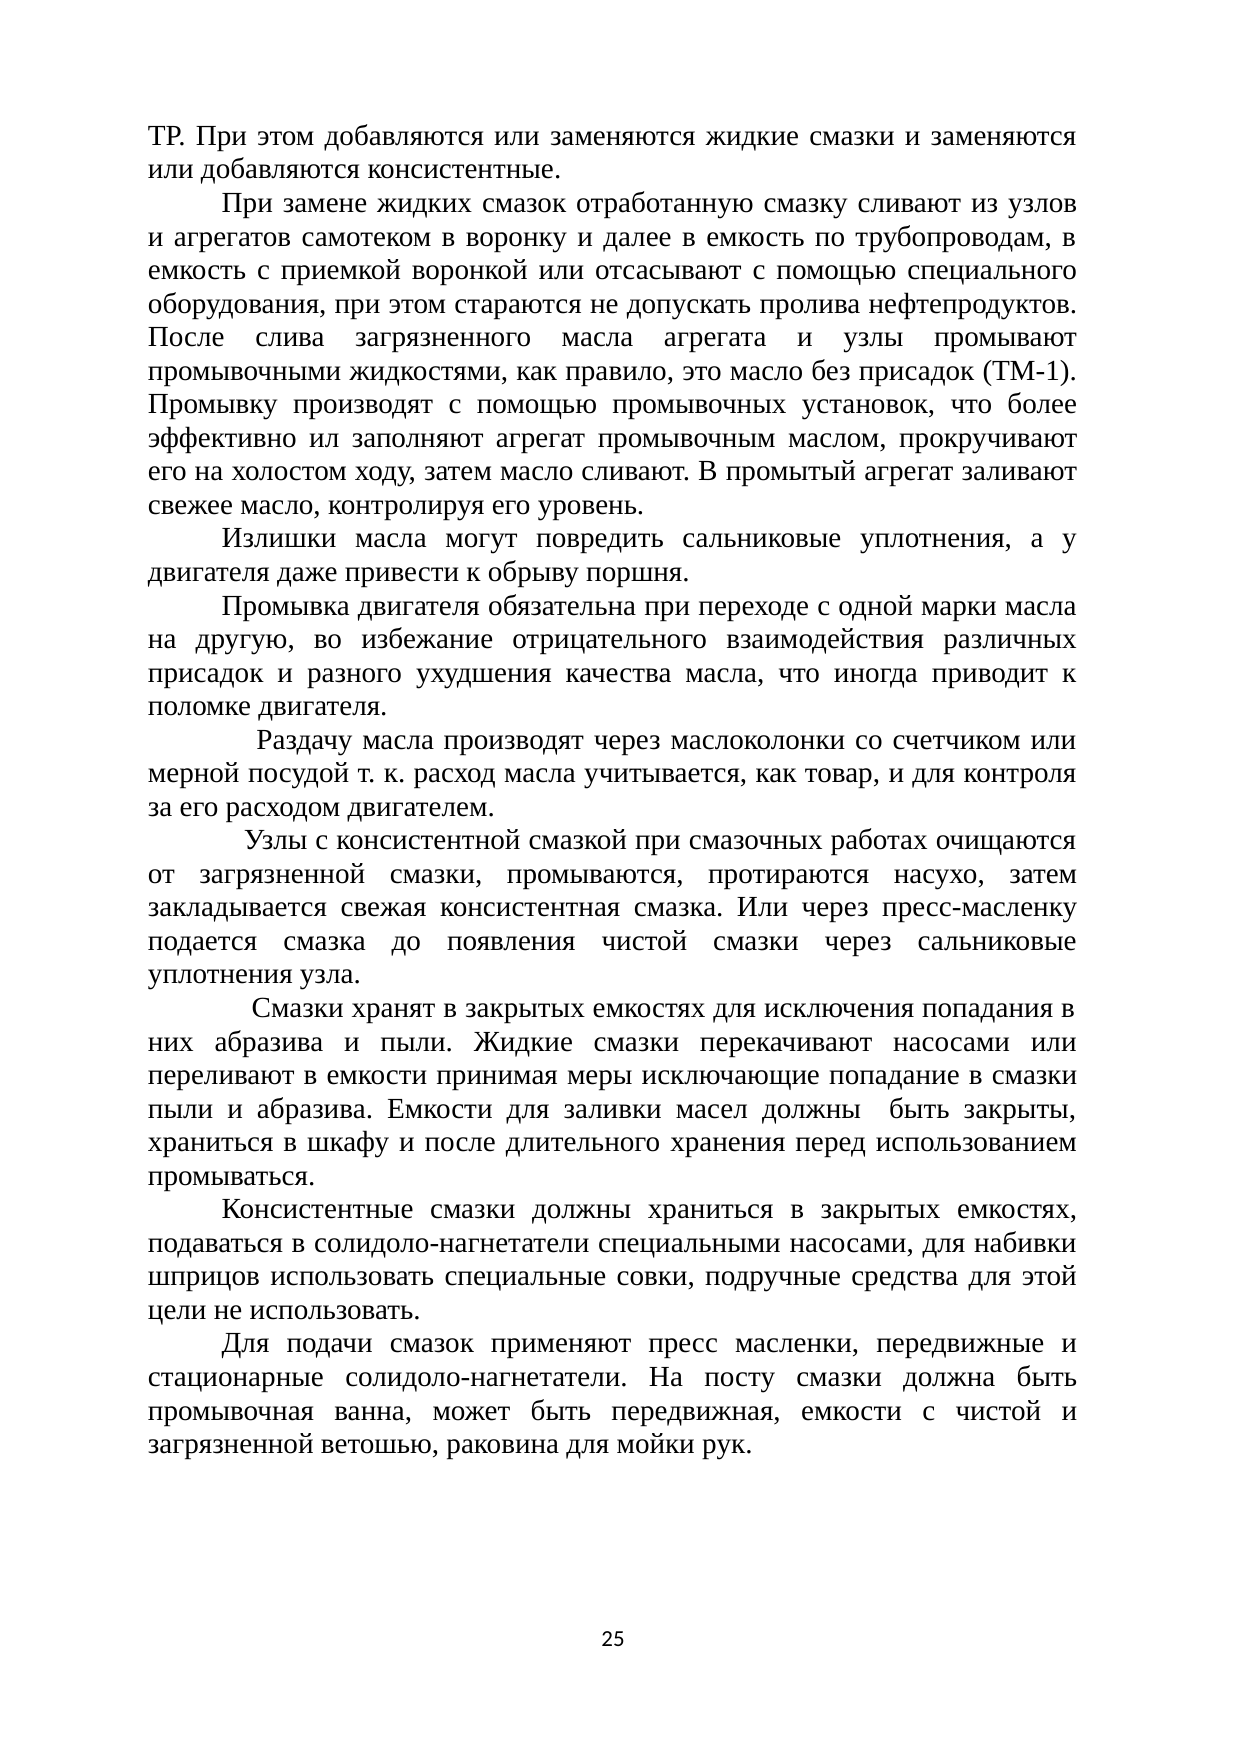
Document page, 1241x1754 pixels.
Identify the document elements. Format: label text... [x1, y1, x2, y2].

text Узлы с консистентной смазкой при смазочных работах очищаются от загрязненной смазки, промываются, протираются насухо, затем закладывается свежая консистентная смазка. Или через пресс-масленку подается смазка до появления чистой смазки через сальниковые уплотнения узла. [148, 822, 1078, 990]
text Консистентные смазки должны храниться в закрытых емкостях, подаваться в солидоло-нагнетатели специальными насосами, для набивки шприцов использовать специальные совки, подручные средства для этой цели не использовать. [148, 1191, 1078, 1326]
text При замене жидких смазок отработанную смазку сливают из узлов и агрегатов самотеком в воронку и далее в емкость по трубопроводам, в емкость с приемкой воронкой или отсасывают с помощью специального оборудования, при этом стараются не допускать пролива нефтепродуктов. После слива загрязненного масла агрегата и узлы промывают промывочными жидкостями, как правило, это масло без присадок (ТМ-1). Промывку производят с помощью промывочных установок, что более эффективно ил заполняют агрегат промывочным маслом, прокручивают его на холостом ходу, затем масло сливают. В промытый агрегат заливают свежее масло, контролируя его уровень. [148, 185, 1078, 521]
text Для подачи смазок применяют пресс масленки, передвижные и стационарные солидоло-нагнетатели. На посту смазки должна быть промывочная ванна, может быть передвижная, емкости с чистой и загрязненной ветошью, раковина для мойки рук. [148, 1326, 1078, 1460]
text ТР. При этом добавляются или заменяются жидкие смазки и заменяются или добавляются консистентные. [148, 118, 1078, 185]
text Излишки масла могут повредить сальниковые уплотнения, а у двигателя даже привести к обрыву поршня. [148, 521, 1078, 588]
text Смазки хранят в закрытых емкостях для исключения попадания в них абразива и пыли. Жидкие смазки перекачивают насосами или переливают в емкости принимая меры исключающие попадание в смазки пыли и абразива. Емкости для заливки масел должны быть закрыты, храниться в шкафу и после длительного хранения перед использованием промываться. [148, 990, 1078, 1191]
text Раздачу масла производят через маслоколонки со счетчиком или мерной посудой т. к. расход масла учитывается, как товар, и для контроля за его расходом двигателем. [148, 722, 1078, 822]
text Промывка двигателя обязательна при переходе с одной марки масла на другую, во избежание отрицательного взаимодействия различных присадок и разного ухудшения качества масла, что иногда приводит к поломке двигателя. [148, 588, 1078, 722]
